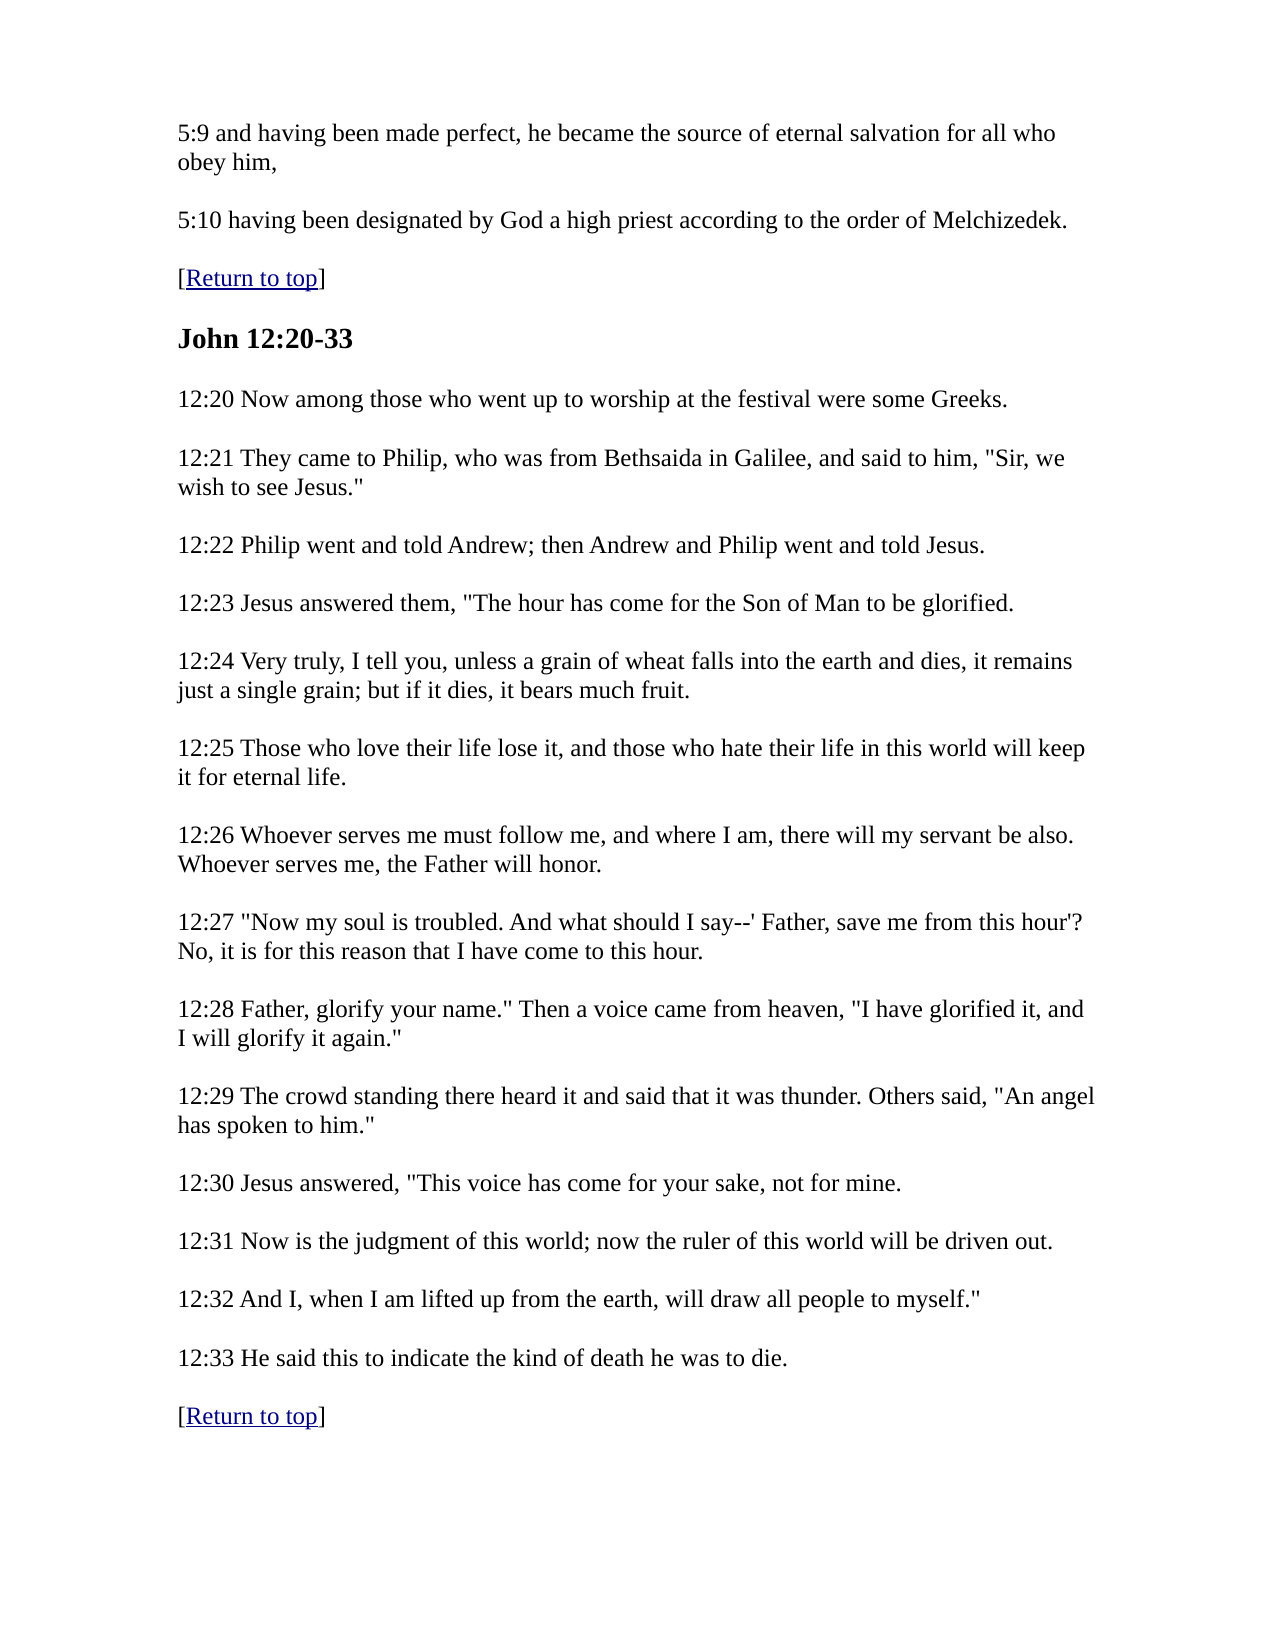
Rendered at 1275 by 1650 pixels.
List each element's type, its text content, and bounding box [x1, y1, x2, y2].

text 12:20 Now among those who went up to worship at the festival were some Greeks. [177, 384, 1098, 413]
text 12:23 Jesus answered them, "The hour has come for the Son of Man to be glorified. [177, 588, 1098, 617]
text 12:29 The crowd standing there heard it and said that it was thunder. Others said, "An angel has spoken to him." [177, 1081, 1098, 1139]
text 5:9 and having been made perfect, he became the source of eternal salvation for all who obey him, [177, 118, 1098, 176]
text 5:10 having been designated by God a high priest according to the order of Melchizedek. [177, 205, 1098, 234]
text [Return to top] [177, 1401, 1098, 1430]
text 12:31 Now is the judgment of this world; now the ruler of this world will be driven out. [177, 1226, 1098, 1255]
text 12:27 "Now my soul is troubled. And what should I say--' Father, save me from this hour'? No, it is for this reason that I have come to this hour. [177, 907, 1098, 965]
text 12:21 They came to Philip, who was from Bethsaida in Galilee, and said to him, "Sir, we wish to see Jesus." [177, 443, 1098, 500]
text 12:32 And I, when I am lifted up from the earth, will draw all people to myself." [177, 1284, 1098, 1313]
text 12:26 Whoever serves me must follow me, and where I am, there will my servant be also. Whoever serves me, the Father will honor. [177, 820, 1098, 878]
text 12:33 He said this to indicate the kind of death he was to die. [177, 1343, 1098, 1372]
text [Return to top] [177, 263, 1098, 292]
text 12:24 Very truly, I tell you, unless a grain of wheat falls into the earth and dies, it remains just a single grain; but if it dies, it bears much fruit. [177, 646, 1098, 704]
text 12:28 Father, glorify your name." Then a voice came from heaven, "I have glorified it, and I will glorify it again." [177, 994, 1098, 1052]
text 12:25 Those who love their life lose it, and those who hate their life in this world will keep it for eternal life. [177, 733, 1098, 791]
subtitle John 12:20-33 [177, 322, 1098, 355]
text 12:22 Philip went and told Andrew; then Andrew and Philip went and told Jesus. [177, 530, 1098, 558]
text 12:30 Jesus answered, "This voice has come for your sake, not for mine. [177, 1168, 1098, 1197]
